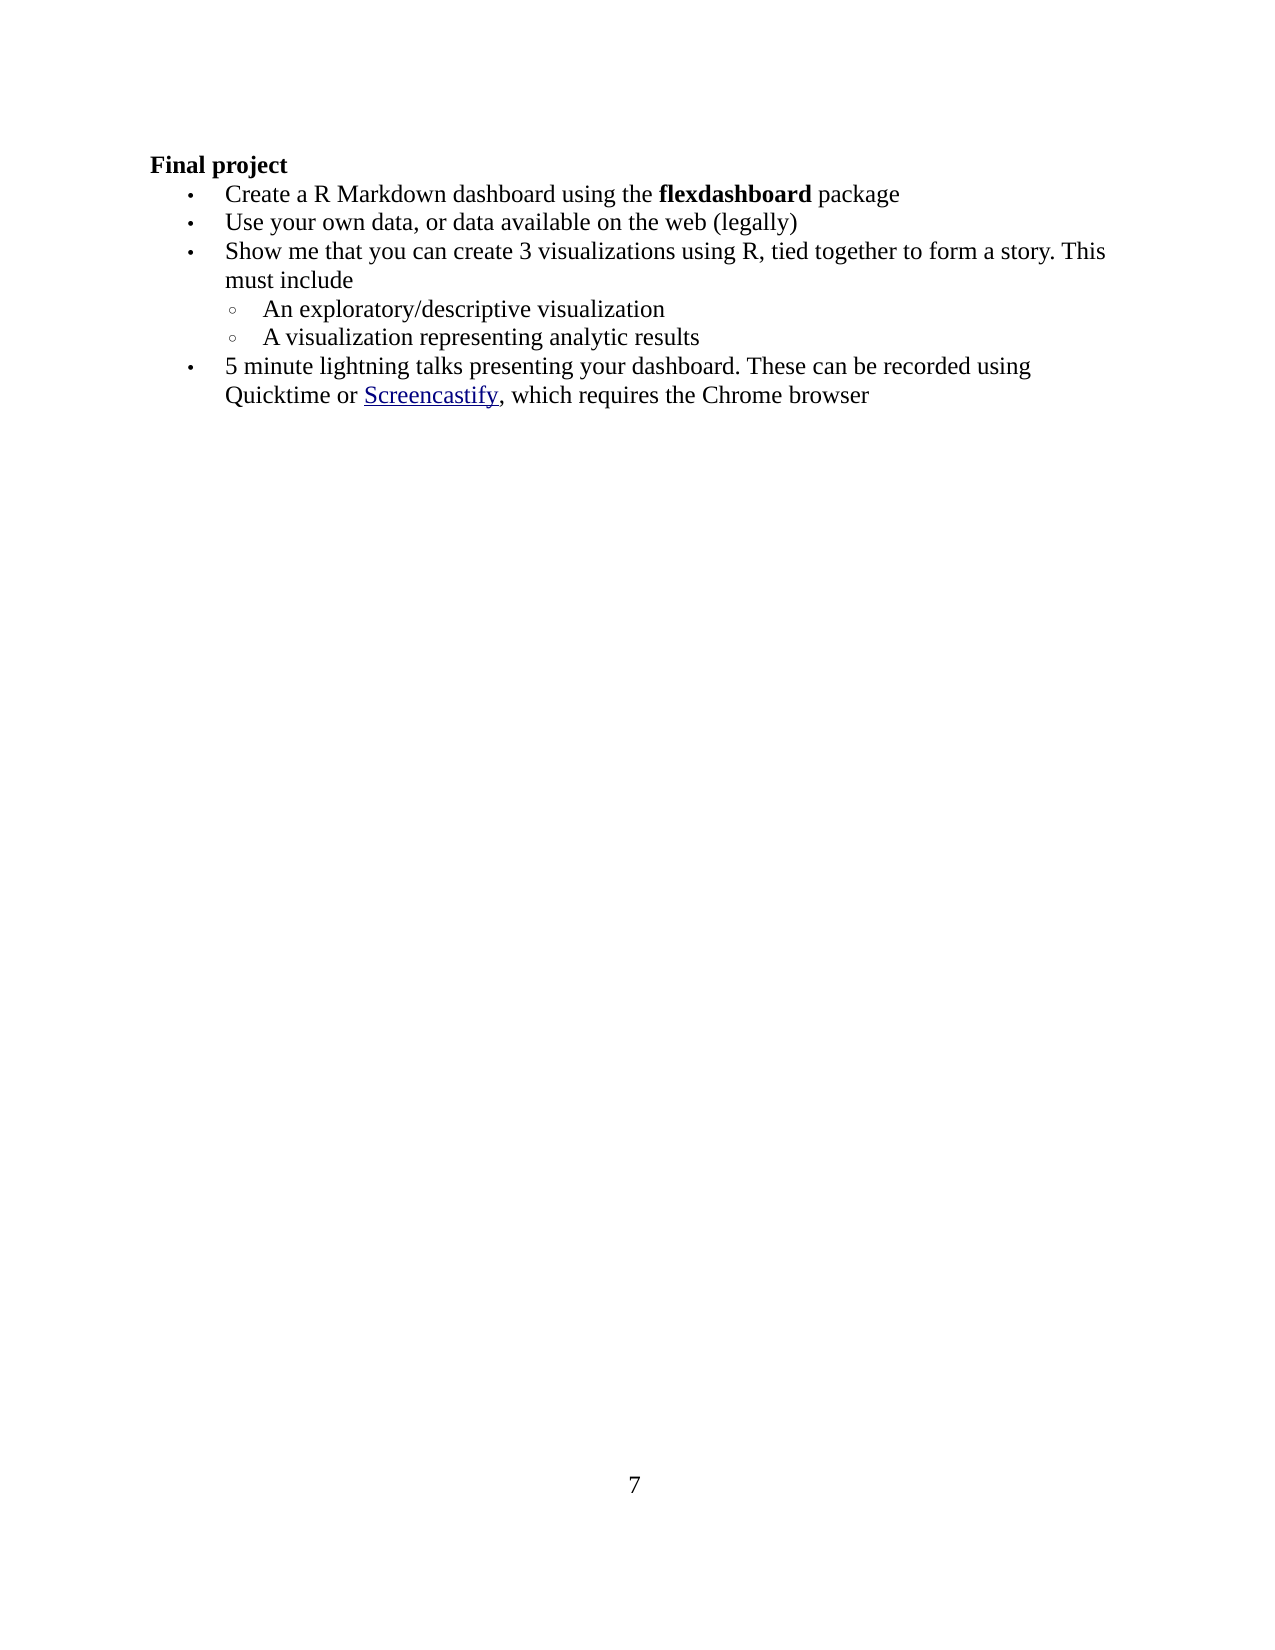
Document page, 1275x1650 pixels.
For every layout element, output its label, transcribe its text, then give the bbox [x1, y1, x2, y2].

list Create a R Markdown dashboard using the flexdashboard package [187, 179, 1125, 207]
text Final project [150, 150, 1125, 179]
list Use your own data, or data available on the web (legally) [187, 207, 1125, 236]
list An exploratory/descriptive visualization [225, 294, 1125, 322]
list A visualization representing analytic results [225, 322, 1125, 351]
list Show me that you can create 3 visualizations using R, tied together to form a story. This must include [187, 236, 1125, 294]
list 5 minute lightning talks presenting your dashboard. These can be recorded using Quicktime or Screencastify, which requires the Chrome browser [187, 351, 1125, 409]
